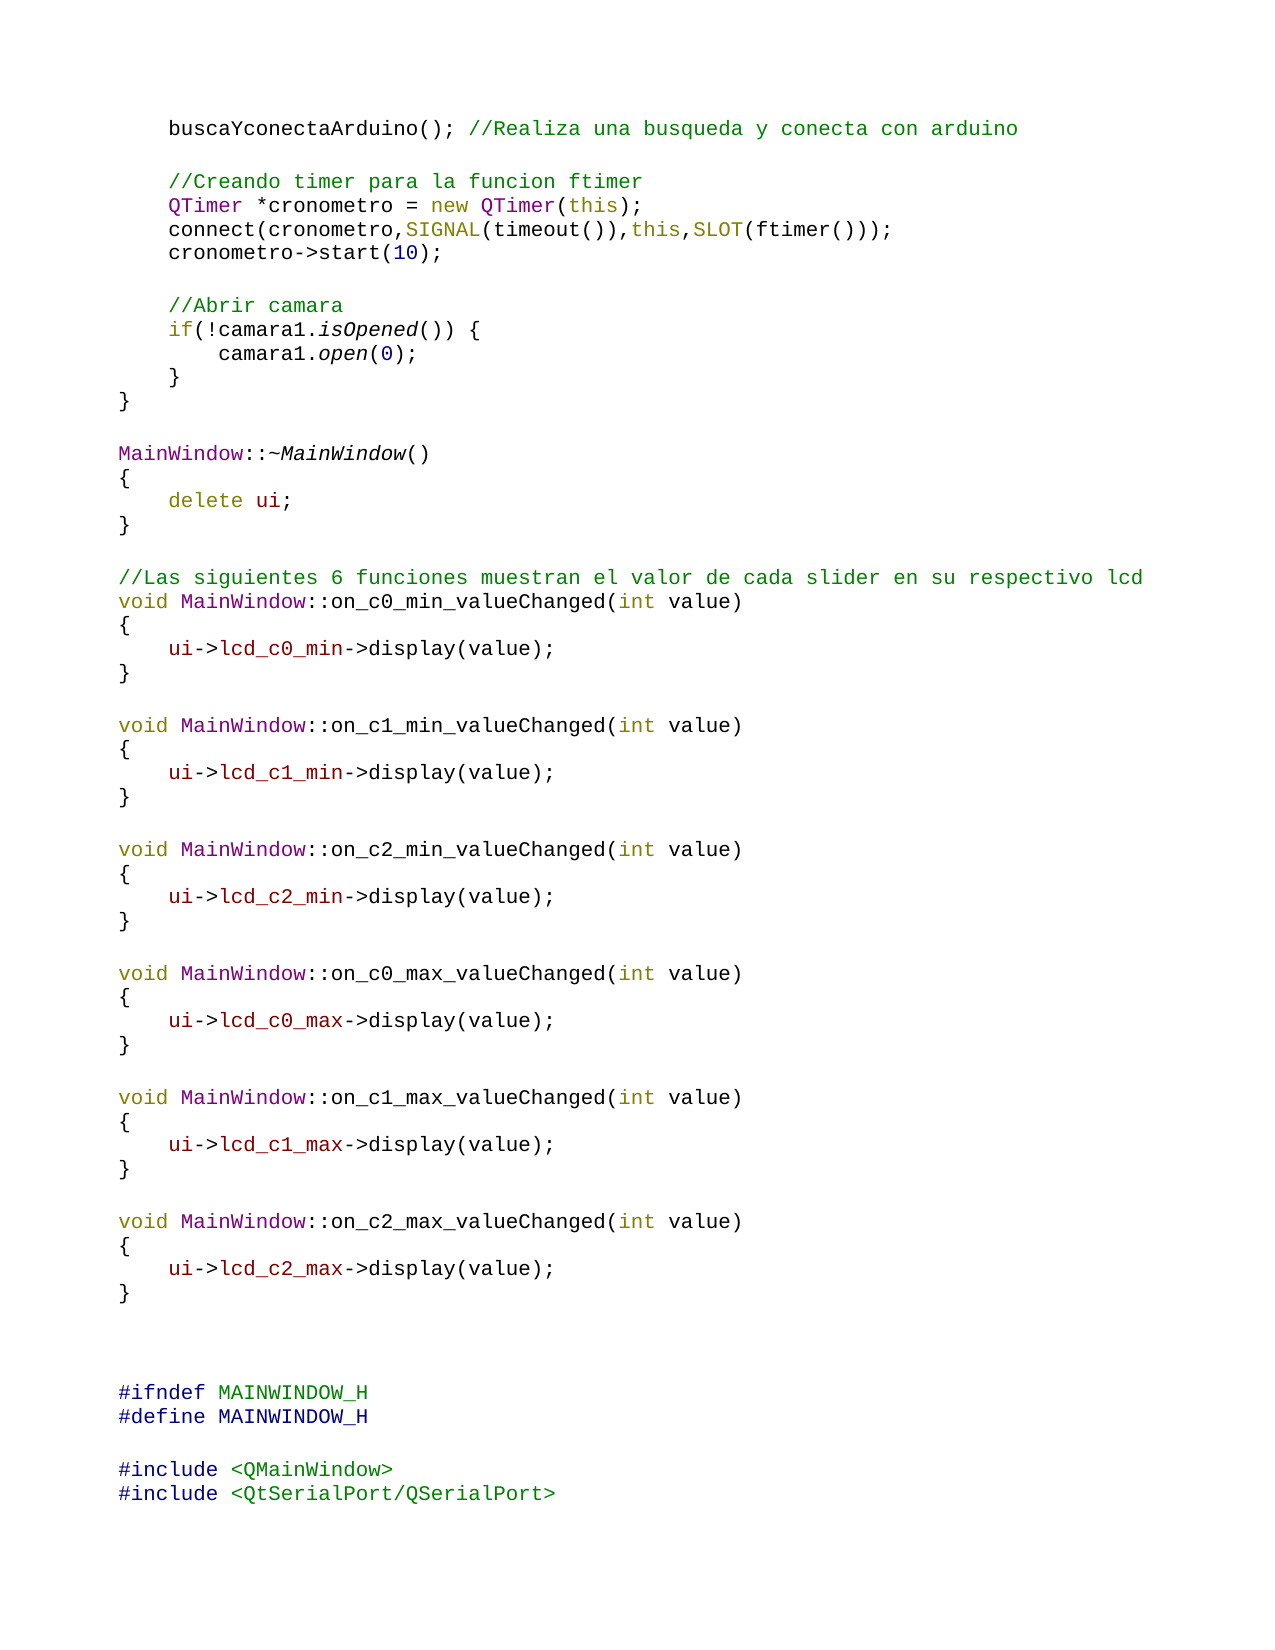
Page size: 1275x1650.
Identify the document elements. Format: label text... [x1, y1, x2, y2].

text ui->lcd_c1_min->display(value); [118, 762, 1157, 786]
text } [118, 662, 1157, 685]
text void MainWindow::on_c1_min_valueChanged(int value) [118, 715, 1157, 738]
text MainWindow::~MainWindow() [118, 443, 1157, 467]
text buscaYconectaArduino(); //Realiza una busqueda y conecta con arduino [118, 118, 1157, 142]
text camara1.open(0); [118, 343, 1157, 366]
text { [118, 614, 1157, 638]
text if(!camara1.isOpened()) { [118, 319, 1157, 343]
text } [118, 1034, 1157, 1057]
text } [118, 390, 1157, 413]
text { [118, 862, 1157, 886]
text #ifndef MAINWINDOW_H [118, 1382, 1157, 1406]
text ui->lcd_c2_min->display(value); [118, 886, 1157, 910]
text } [118, 514, 1157, 538]
text { [118, 987, 1157, 1010]
text } [118, 1158, 1157, 1182]
text QTimer *cronometro = new QTimer(this); [118, 195, 1157, 218]
text connect(cronometro,SIGNAL(timeout()),this,SLOT(ftimer())); [118, 218, 1157, 242]
text ui->lcd_c0_max->display(value); [118, 1010, 1157, 1034]
text } [118, 786, 1157, 809]
text void MainWindow::on_c2_max_valueChanged(int value) [118, 1211, 1157, 1235]
text } [118, 1282, 1157, 1306]
text #define MAINWINDOW_H [118, 1406, 1157, 1430]
text #include <QMainWindow> [118, 1459, 1157, 1483]
text { [118, 738, 1157, 762]
text { [118, 1111, 1157, 1134]
text void MainWindow::on_c0_max_valueChanged(int value) [118, 963, 1157, 987]
text cronometro->start(10); [118, 242, 1157, 266]
text void MainWindow::on_c1_max_valueChanged(int value) [118, 1087, 1157, 1111]
text } [118, 910, 1157, 933]
text //Creando timer para la funcion ftimer [118, 171, 1157, 195]
text void MainWindow::on_c2_min_valueChanged(int value) [118, 839, 1157, 862]
text } [118, 366, 1157, 390]
text { [118, 467, 1157, 490]
text #include <QtSerialPort/QSerialPort> [118, 1483, 1157, 1506]
text //Abrir camara [118, 295, 1157, 319]
text ui->lcd_c0_min->display(value); [118, 638, 1157, 662]
text void MainWindow::on_c0_min_valueChanged(int value) [118, 591, 1157, 614]
text ui->lcd_c2_max->display(value); [118, 1258, 1157, 1282]
text ui->lcd_c1_max->display(value); [118, 1134, 1157, 1158]
text //Las siguientes 6 funciones muestran el valor de cada slider en su respectivo lcd [118, 567, 1157, 591]
text { [118, 1235, 1157, 1258]
text delete ui; [118, 490, 1157, 514]
